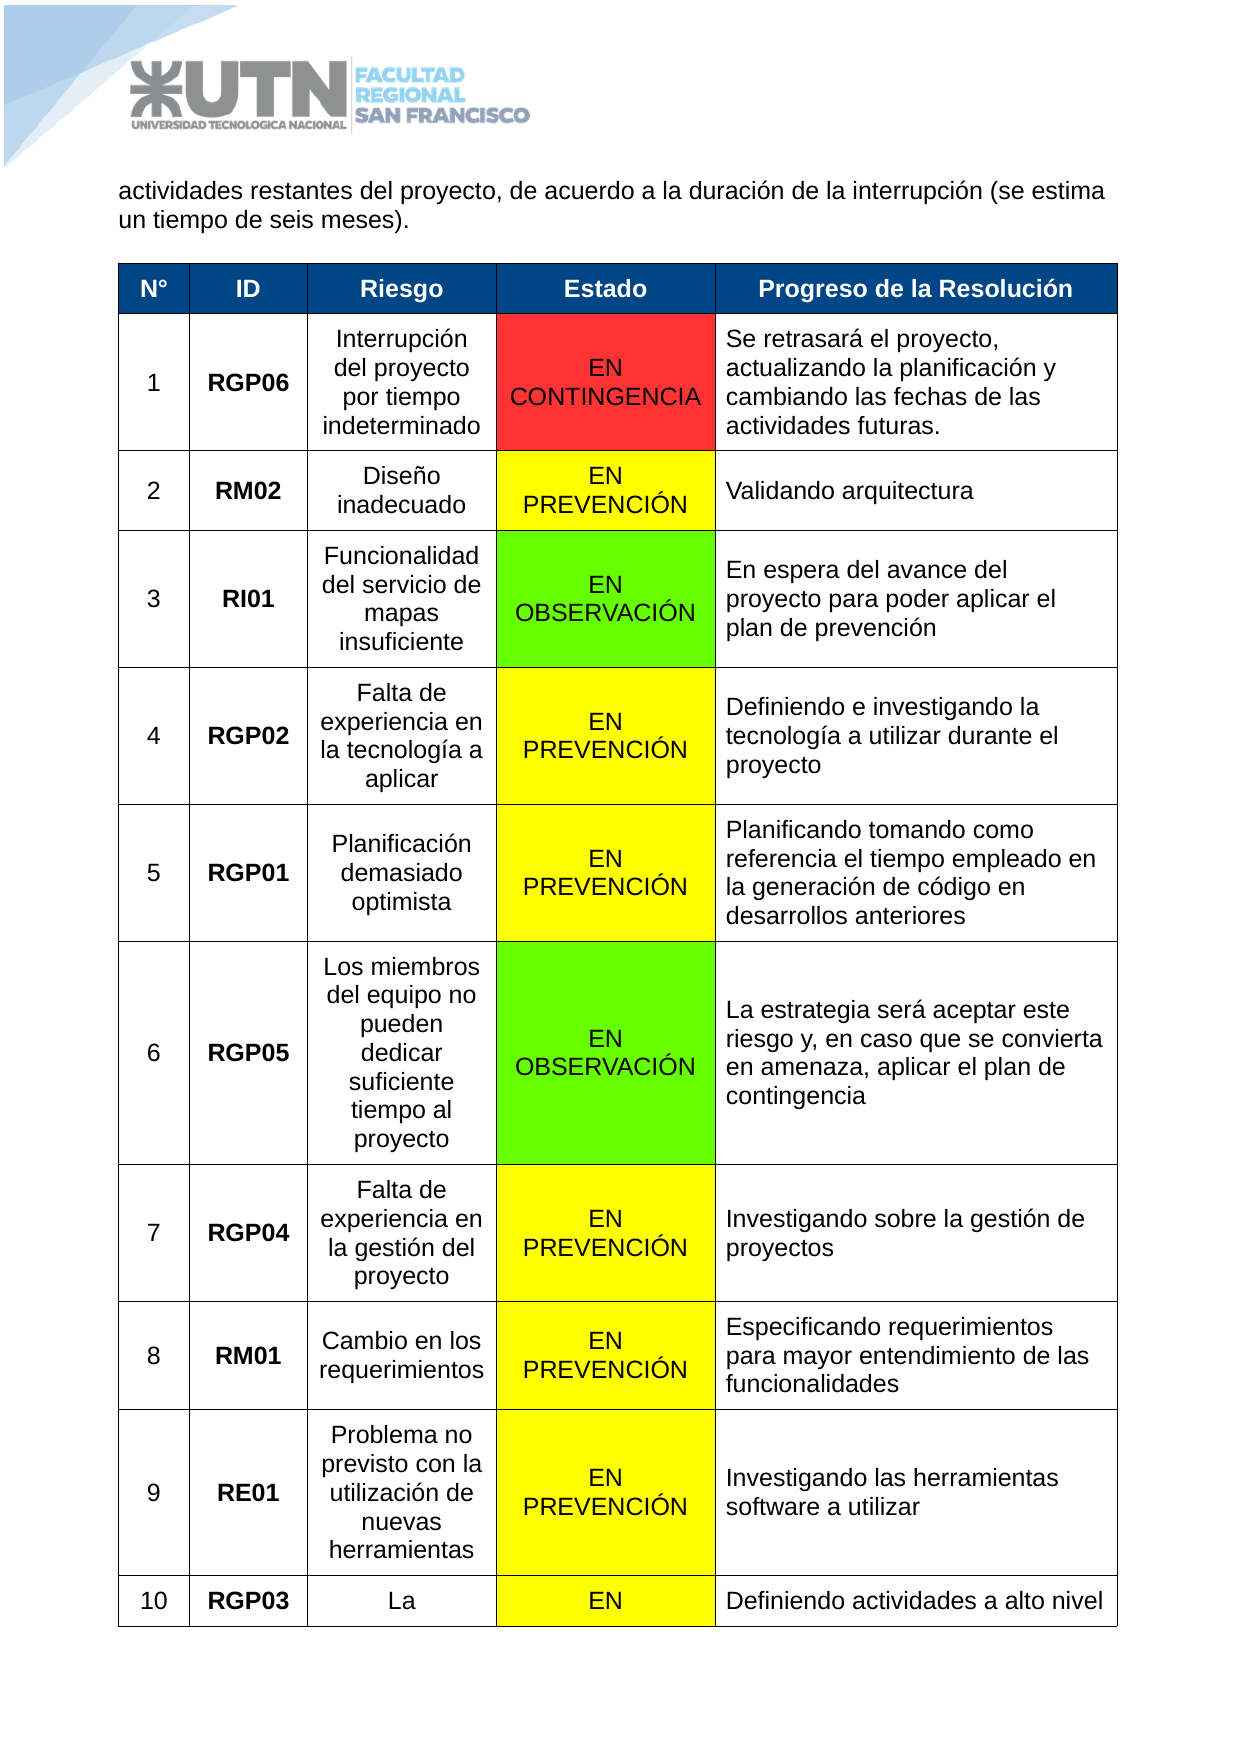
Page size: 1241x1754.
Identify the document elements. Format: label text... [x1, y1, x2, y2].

table_cell EN CONTINGENCIA [497, 314, 715, 450]
table_cell EN PREVENCIÓN [497, 1165, 715, 1301]
table_cell Funcionalidad del servicio de mapas insuficiente [308, 531, 496, 667]
table_cell La estrategia será aceptar este riesgo y, en caso que se convierta en amenaza, aplicar el plan de contingencia [716, 942, 1117, 1164]
table_cell Falta de experiencia en la gestión del proyecto [308, 1165, 496, 1301]
table_cell RE01 [190, 1410, 307, 1575]
table_cell La [308, 1576, 496, 1626]
table_cell 3 [119, 531, 189, 667]
table_cell Definiendo actividades a alto nivel [716, 1576, 1117, 1626]
table_cell RGP06 [190, 314, 307, 450]
table_header Progreso de la Resolución [716, 264, 1117, 313]
table_cell RGP03 [190, 1576, 307, 1626]
table_cell 6 [119, 942, 189, 1164]
table_header Riesgo [308, 264, 496, 313]
table_cell Planificación demasiado optimista [308, 805, 496, 941]
table_cell RM02 [190, 451, 307, 530]
table_cell EN PREVENCIÓN [497, 1302, 715, 1409]
table_cell 7 [119, 1165, 189, 1301]
table_cell Interrupción del proyecto por tiempo indeterminado [308, 314, 496, 450]
table_cell En espera del avance del proyecto para poder aplicar el plan de prevención [716, 531, 1117, 667]
table_cell 10 [119, 1576, 189, 1626]
table_cell EN PREVENCIÓN [497, 451, 715, 530]
table_cell Investigando las herramientas software a utilizar [716, 1410, 1117, 1575]
table_cell 5 [119, 805, 189, 941]
table_cell RI01 [190, 531, 307, 667]
table_cell Diseño inadecuado [308, 451, 496, 530]
table_cell Definiendo e investigando la tecnología a utilizar durante el proyecto [716, 668, 1117, 804]
table_cell Cambio en los requerimientos [308, 1302, 496, 1409]
table_cell 2 [119, 451, 189, 530]
table_cell EN PREVENCIÓN [497, 805, 715, 941]
table_header ID [190, 264, 307, 313]
table_cell RGP02 [190, 668, 307, 804]
table_cell 4 [119, 668, 189, 804]
text actividades restantes del proyecto, de acuerdo a la duración de la interrupción (se estima un tiempo de seis meses). [118, 176, 1122, 234]
table_cell 1 [119, 314, 189, 450]
table_cell Problema no previsto con la utilización de nuevas herramientas [308, 1410, 496, 1575]
table_cell 9 [119, 1410, 189, 1575]
table_cell Investigando sobre la gestión de proyectos [716, 1165, 1117, 1301]
table_cell Especificando requerimientos para mayor entendimiento de las funcionalidades [716, 1302, 1117, 1409]
table_cell EN [497, 1576, 715, 1626]
picture [3, 5, 532, 169]
table_cell RGP01 [190, 805, 307, 941]
table_cell Validando arquitectura [716, 451, 1117, 530]
table_cell Falta de experiencia en la tecnología a aplicar [308, 668, 496, 804]
table_cell Planificando tomando como referencia el tiempo empleado en la generación de código en desarrollos anteriores [716, 805, 1117, 941]
table_cell EN PREVENCIÓN [497, 1410, 715, 1575]
table_cell EN OBSERVACIÓN [497, 531, 715, 667]
table_cell EN OBSERVACIÓN [497, 942, 715, 1164]
table_header Estado [497, 264, 715, 313]
table_header N° [119, 264, 189, 313]
table_cell Se retrasará el proyecto, actualizando la planificación y cambiando las fechas de las actividades futuras. [716, 314, 1117, 450]
table_cell EN PREVENCIÓN [497, 668, 715, 804]
table_cell RGP05 [190, 942, 307, 1164]
table_cell 8 [119, 1302, 189, 1409]
table_cell RM01 [190, 1302, 307, 1409]
table_cell RGP04 [190, 1165, 307, 1301]
table_cell Los miembros del equipo no pueden dedicar suficiente tiempo al proyecto [308, 942, 496, 1164]
